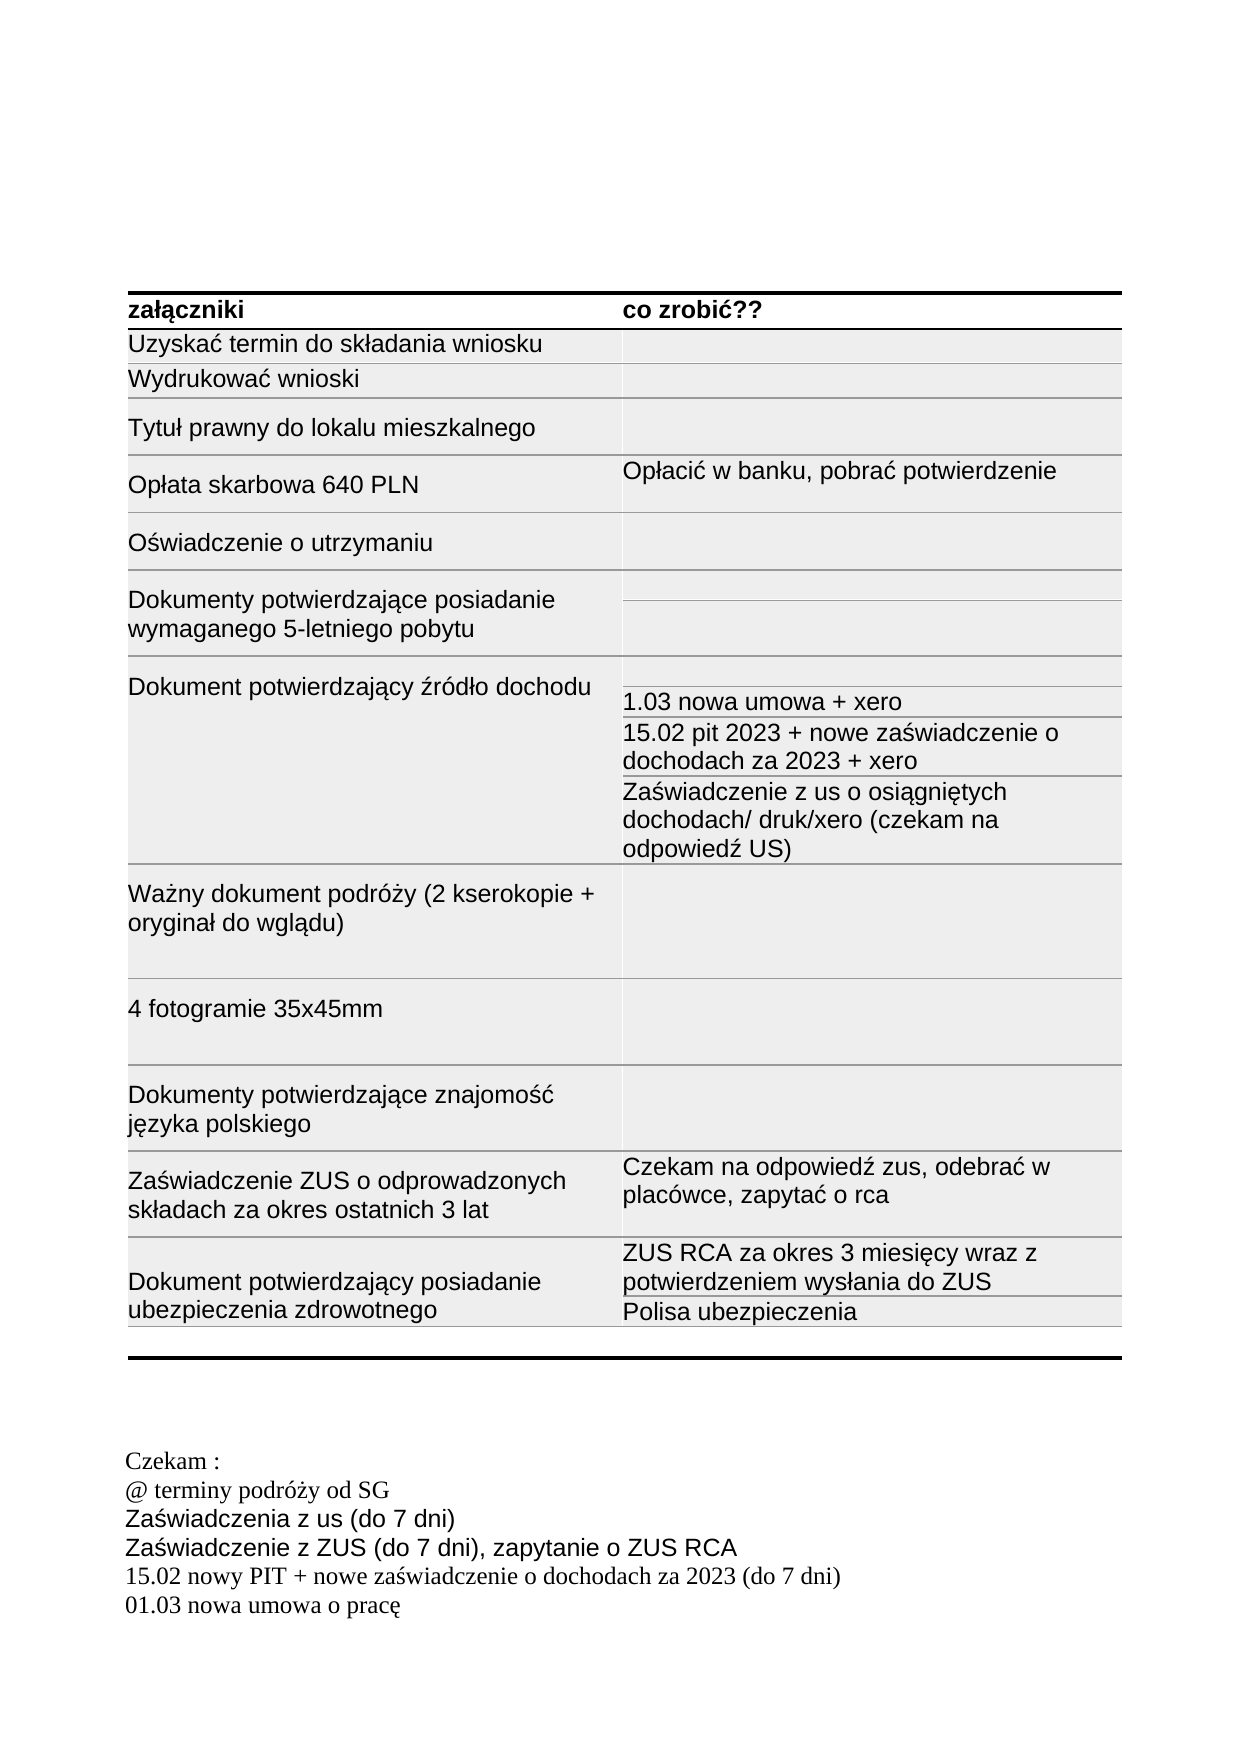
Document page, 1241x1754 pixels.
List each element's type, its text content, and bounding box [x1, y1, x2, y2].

text Czekam : [125, 1446, 1122, 1475]
table_header załączniki [128, 295, 622, 328]
table_cell Tytuł prawny do lokalu mieszkalnego [128, 399, 622, 454]
table_cell [623, 601, 1122, 655]
table_cell [623, 979, 1122, 1064]
table_cell 4 fotogramie 35x45mm [128, 979, 622, 1064]
table_cell [623, 571, 1122, 599]
table_header co zrobić?? [623, 295, 1122, 328]
table_cell Dokumenty potwierdzające posiadanie wymaganego 5-letniego pobytu [128, 571, 622, 655]
text @ terminy podróży od SG [125, 1475, 1122, 1504]
table_cell Dokumenty potwierdzające znajomość języka polskiego [128, 1066, 622, 1150]
text Zaświadczenie z ZUS (do 7 dni), zapytanie o ZUS RCA [125, 1532, 1122, 1561]
text Zaświadczenia z us (do 7 dni) [125, 1504, 1122, 1532]
table_cell [623, 364, 1122, 397]
table_cell Opłacić w banku, pobrać potwierdzenie [623, 456, 1122, 512]
table_cell Dokument potwierdzający posiadanie ubezpieczenia zdrowotnego [128, 1238, 622, 1326]
table_cell [623, 399, 1122, 454]
table_cell Zaświadczenie z us o osiągniętych dochodach/ druk/xero (czekam na odpowiedź US) [623, 777, 1122, 863]
table_cell Wydrukować wnioski [128, 364, 622, 397]
table_cell Ważny dokument podróży (2 kserokopie + oryginał do wglądu) [128, 865, 622, 978]
table_cell Dokument potwierdzający źródło dochodu [128, 657, 622, 863]
table_cell 15.02 pit 2023 + nowe zaświadczenie o dochodach za 2023 + xero [623, 718, 1122, 775]
table_cell Uzyskać termin do składania wniosku [128, 330, 622, 362]
table_cell [623, 657, 1122, 686]
table_cell [623, 1327, 1122, 1356]
table_cell [623, 513, 1122, 569]
table_cell ZUS RCA za okres 3 miesięcy wraz z potwierdzeniem wysłania do ZUS [623, 1238, 1122, 1295]
table_cell 1.03 nowa umowa + xero [623, 687, 1122, 716]
text 15.02 nowy PIT + nowe zaświadczenie o dochodach za 2023 (do 7 dni) [125, 1561, 1122, 1590]
table_cell Czekam na odpowiedź zus, odebrać w placówce, zapytać o rca [623, 1152, 1122, 1236]
table_cell [623, 1066, 1122, 1150]
table_cell Polisa ubezpieczenia [623, 1297, 1122, 1326]
table_cell Zaświadczenie ZUS o odprowadzonych składach za okres ostatnich 3 lat [128, 1152, 622, 1236]
table_cell Oświadczenie o utrzymaniu [128, 513, 622, 569]
table_cell Opłata skarbowa 640 PLN [128, 456, 622, 512]
table_cell [128, 1327, 622, 1356]
table_cell [623, 865, 1122, 978]
text 01.03 nowa umowa o pracę [125, 1590, 1122, 1619]
table_cell [623, 330, 1122, 362]
